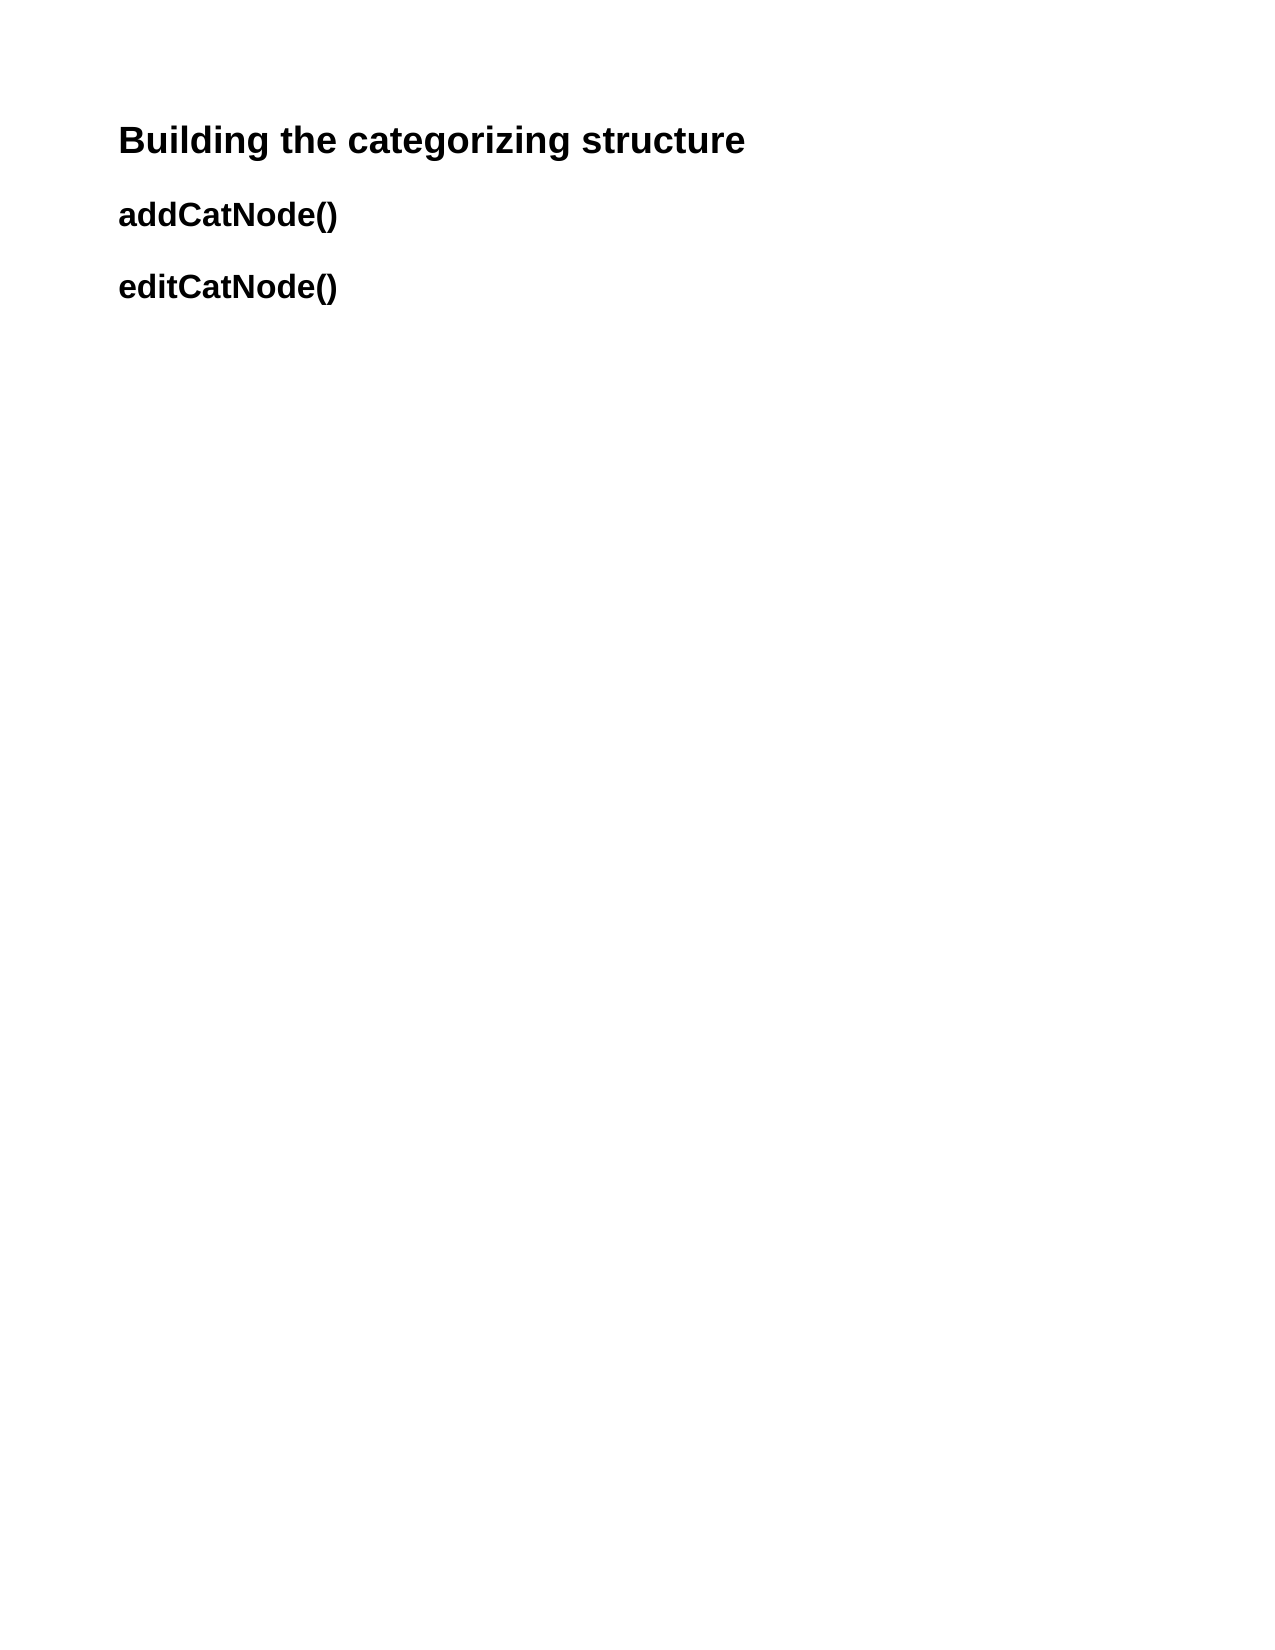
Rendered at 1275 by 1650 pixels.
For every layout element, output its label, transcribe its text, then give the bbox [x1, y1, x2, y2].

subtitle Building the categorizing structure [118, 118, 1157, 162]
subtitle addCatNode() [118, 195, 1157, 234]
subtitle editCatNode() [118, 267, 1157, 306]
